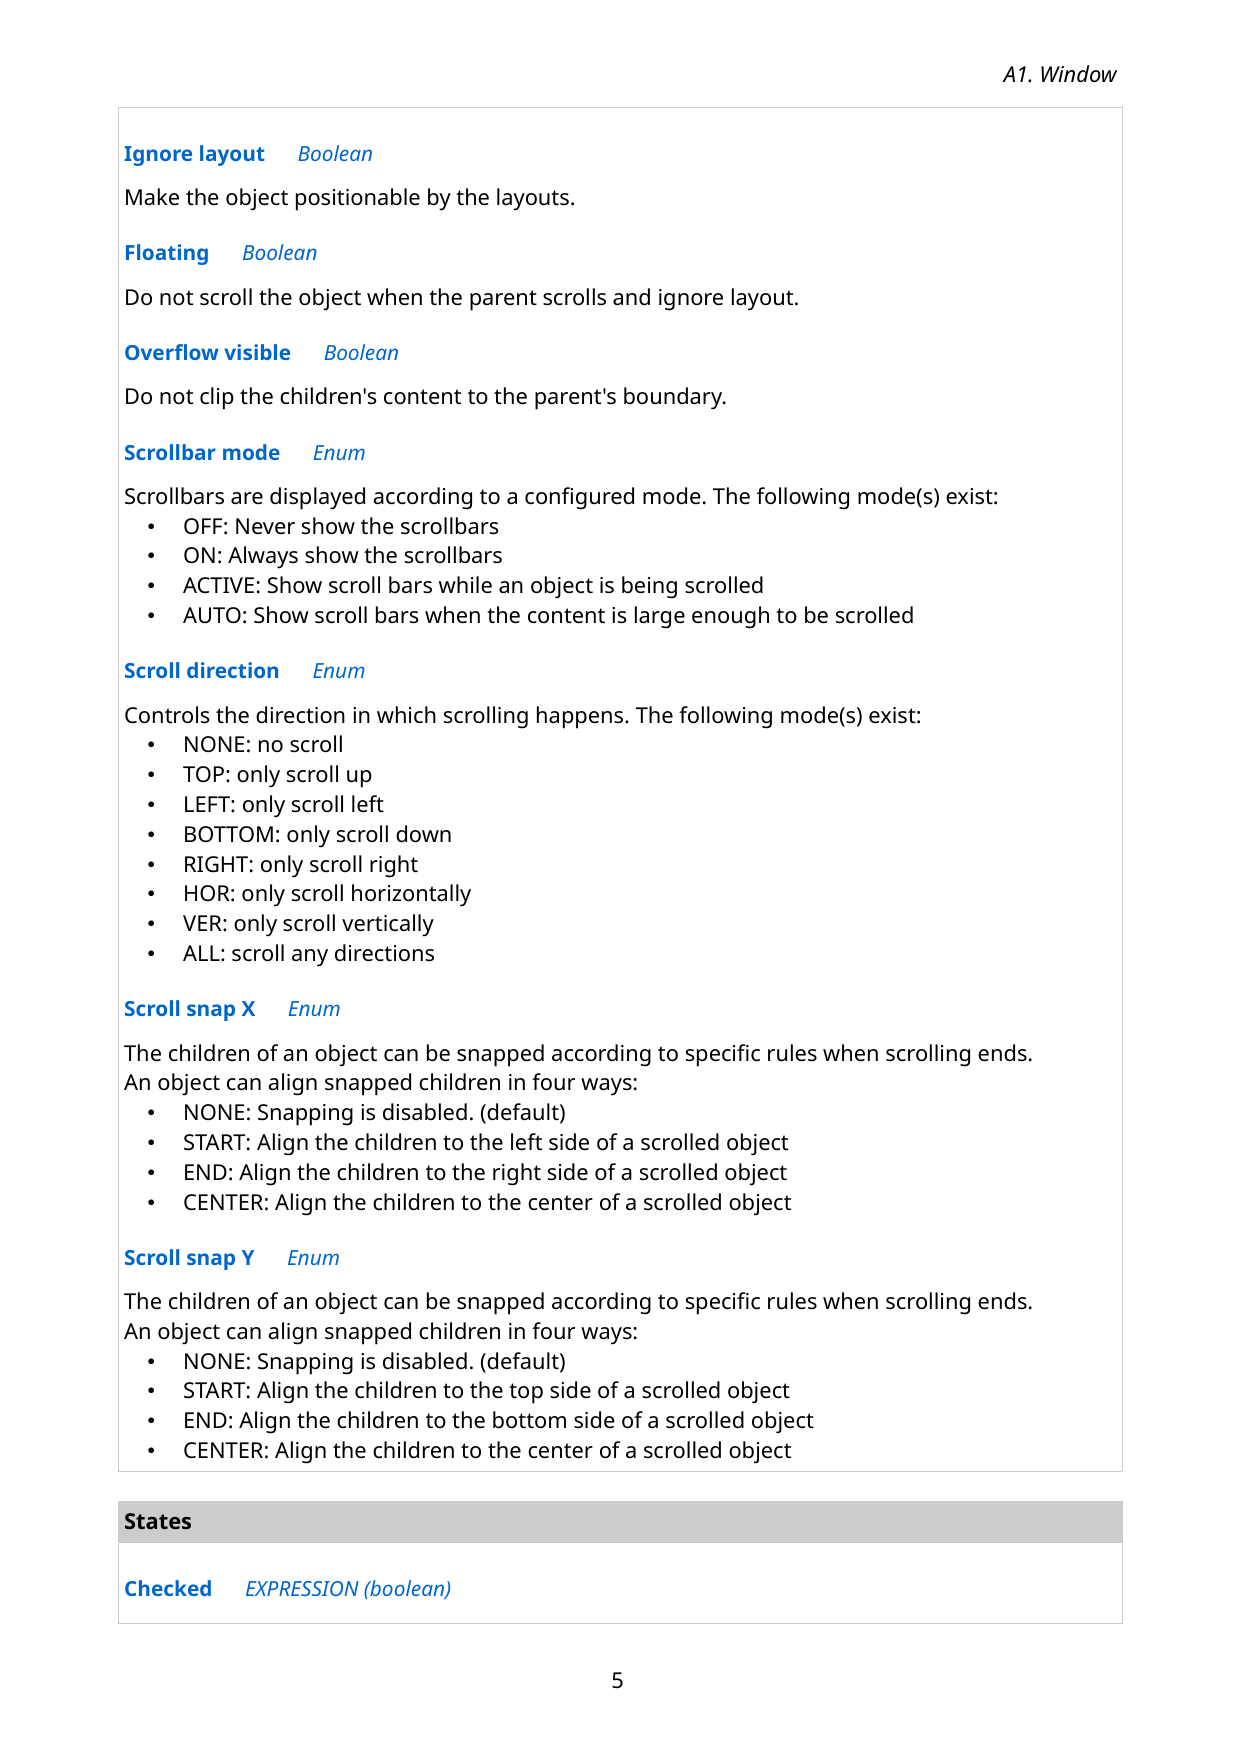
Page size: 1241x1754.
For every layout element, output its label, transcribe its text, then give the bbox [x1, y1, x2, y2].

table_header States [119, 1502, 1122, 1542]
table_cell Ignore layout Boolean Make the object positionable by the layouts. Floating Boolean Do not scroll the object when the parent scrolls and ignore layout. Overflow visible Boolean Do not clip the children's content to the parent's boundary. Scrollbar mode Enum Scrollbars are displayed according to a configured mode. The following mode(s) exist: OFF: Never show the scrollbars ON: Always show the scrollbars ACTIVE: Show scroll bars while an object is being scrolled AUTO: Show scroll bars when the content is large enough to be scrolled Scroll direction Enum Controls the direction in which scrolling happens. The following mode(s) exist: NONE: no scroll TOP: only scroll up LEFT: only scroll left BOTTOM: only scroll down RIGHT: only scroll right HOR: only scroll horizontally VER: only scroll vertically ALL: scroll any directions Scroll snap X Enum The children of an object can be snapped according to specific rules when scrolling ends. An object can align snapped children in four ways: NONE: Snapping is disabled. (default) START: Align the children to the left side of a scrolled object END: Align the children to the right side of a scrolled object CENTER: Align the children to the center of a scrolled object Scroll snap Y Enum The children of an object can be snapped according to specific rules when scrolling ends. An object can align snapped children in four ways: NONE: Snapping is disabled. (default) START: Align the children to the top side of a scrolled object END: Align the children to the bottom side of a scrolled object CENTER: Align the children to the center of a scrolled object [119, 108, 1122, 1471]
table_cell Checked EXPRESSION (boolean) [119, 1543, 1122, 1623]
